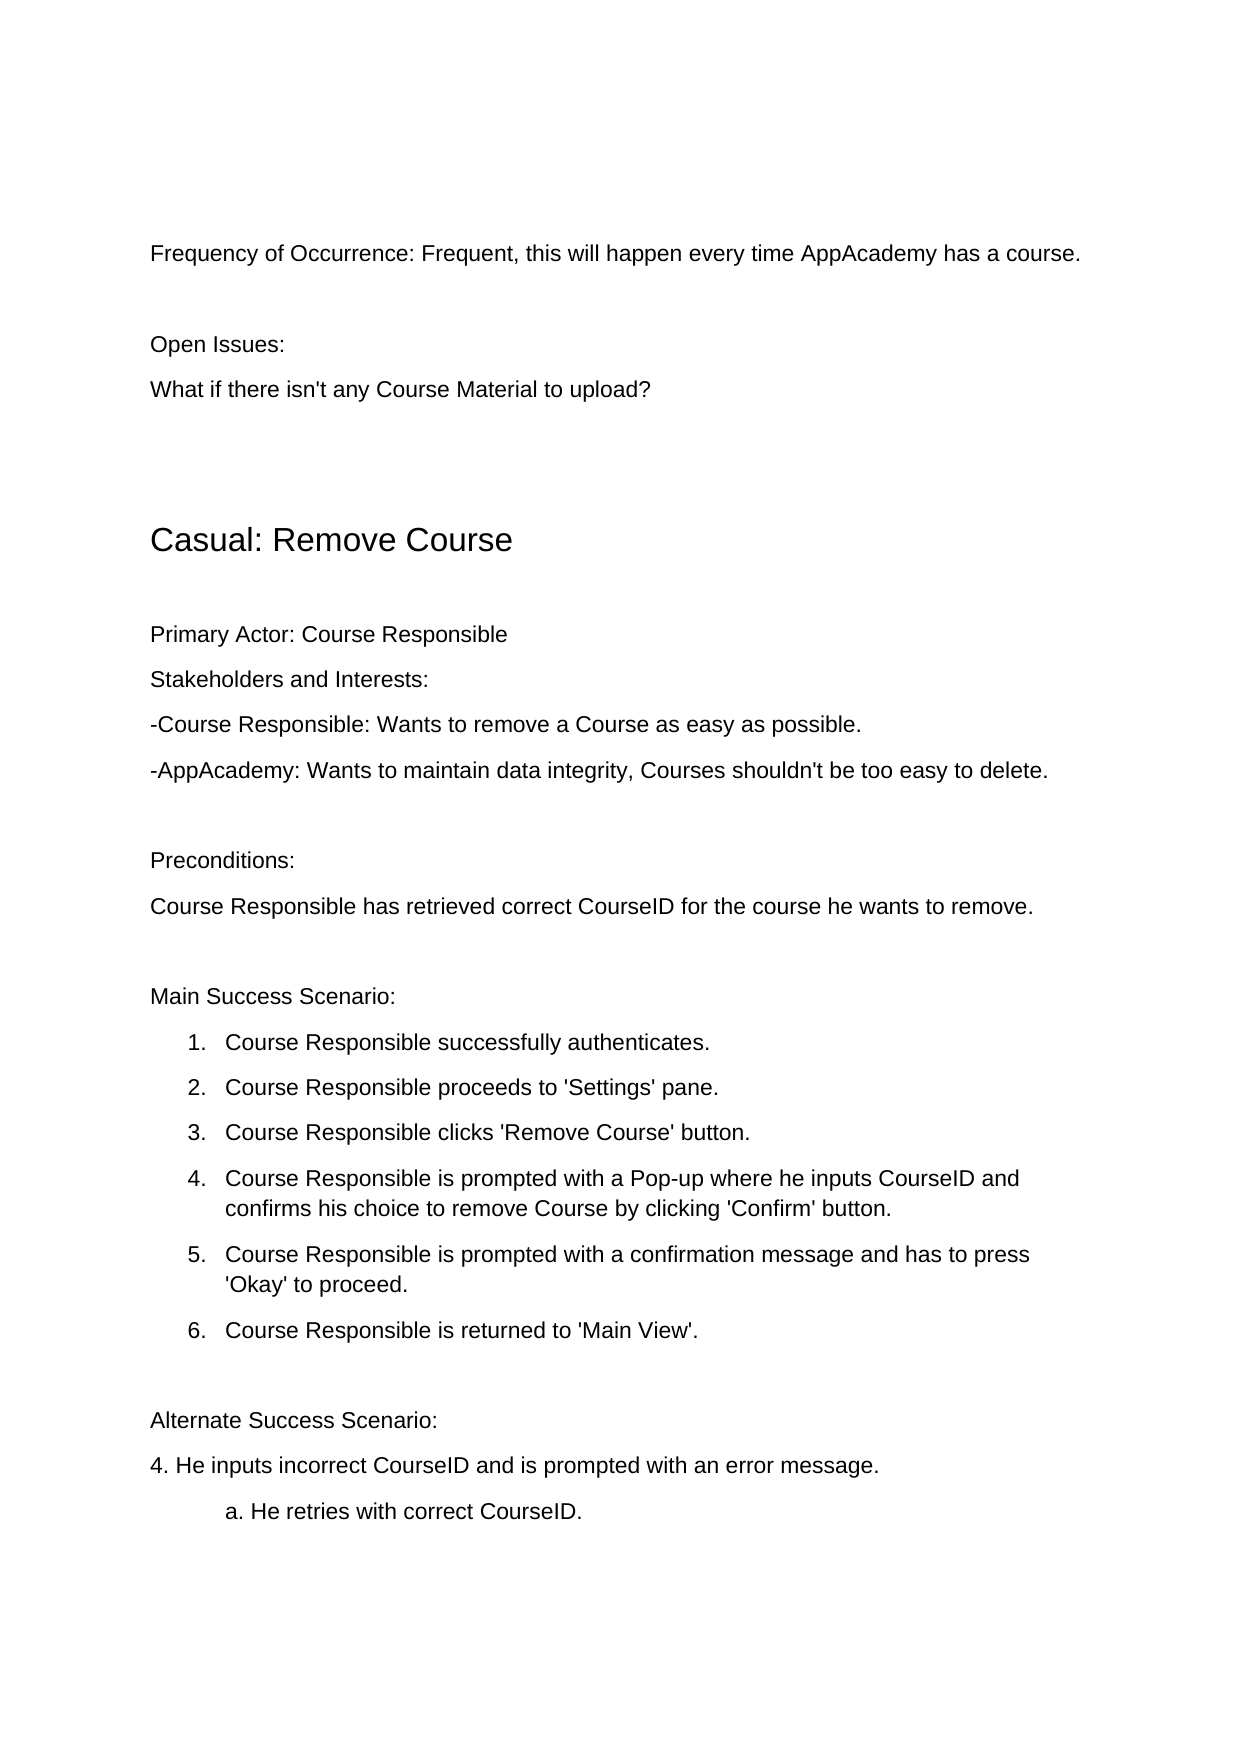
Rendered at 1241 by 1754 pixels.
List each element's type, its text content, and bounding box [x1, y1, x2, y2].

list Course Responsible is prompted with a Pop-up where he inputs CourseID and confirms his choice to remove Course by clicking 'Confirm' button. [187, 1165, 1091, 1222]
text Frequency of Occurrence: Frequent, this will happen every time AppAcademy has a course. [150, 241, 1091, 266]
list Course Responsible proceeds to 'Settings' pane. [187, 1074, 1091, 1100]
text Main Success Scenario: [150, 984, 1091, 1009]
text -AppAcademy: Wants to maintain data integrity, Courses shouldn't be too easy to delete. [150, 757, 1091, 783]
text What if there isn't any Course Material to upload? [150, 377, 1091, 433]
text -Course Responsible: Wants to remove a Course as easy as possible. [150, 712, 1091, 738]
text Primary Actor: Course Responsible [150, 621, 1091, 647]
text a. He retries with correct CourseID. [150, 1498, 1091, 1524]
list Course Responsible is prompted with a confirmation message and has to press 'Okay' to proceed. [187, 1241, 1091, 1298]
text Open Issues: [150, 331, 1091, 357]
text Course Responsible has retrieved correct CourseID for the course he wants to remove. [150, 893, 1091, 919]
list Course Responsible clicks 'Remove Course' button. [187, 1120, 1091, 1146]
text Stakeholders and Interests: [150, 667, 1091, 692]
list Course Responsible successfully authenticates. [187, 1029, 1091, 1055]
text Alternate Success Scenario: [150, 1408, 1091, 1433]
list Course Responsible is returned to 'Main View'. [187, 1317, 1091, 1343]
text 4. He inputs incorrect CourseID and is prompted with an error message. [150, 1453, 1091, 1479]
text Preconditions: [150, 848, 1091, 874]
subtitle Casual: Remove Course [150, 521, 1091, 558]
